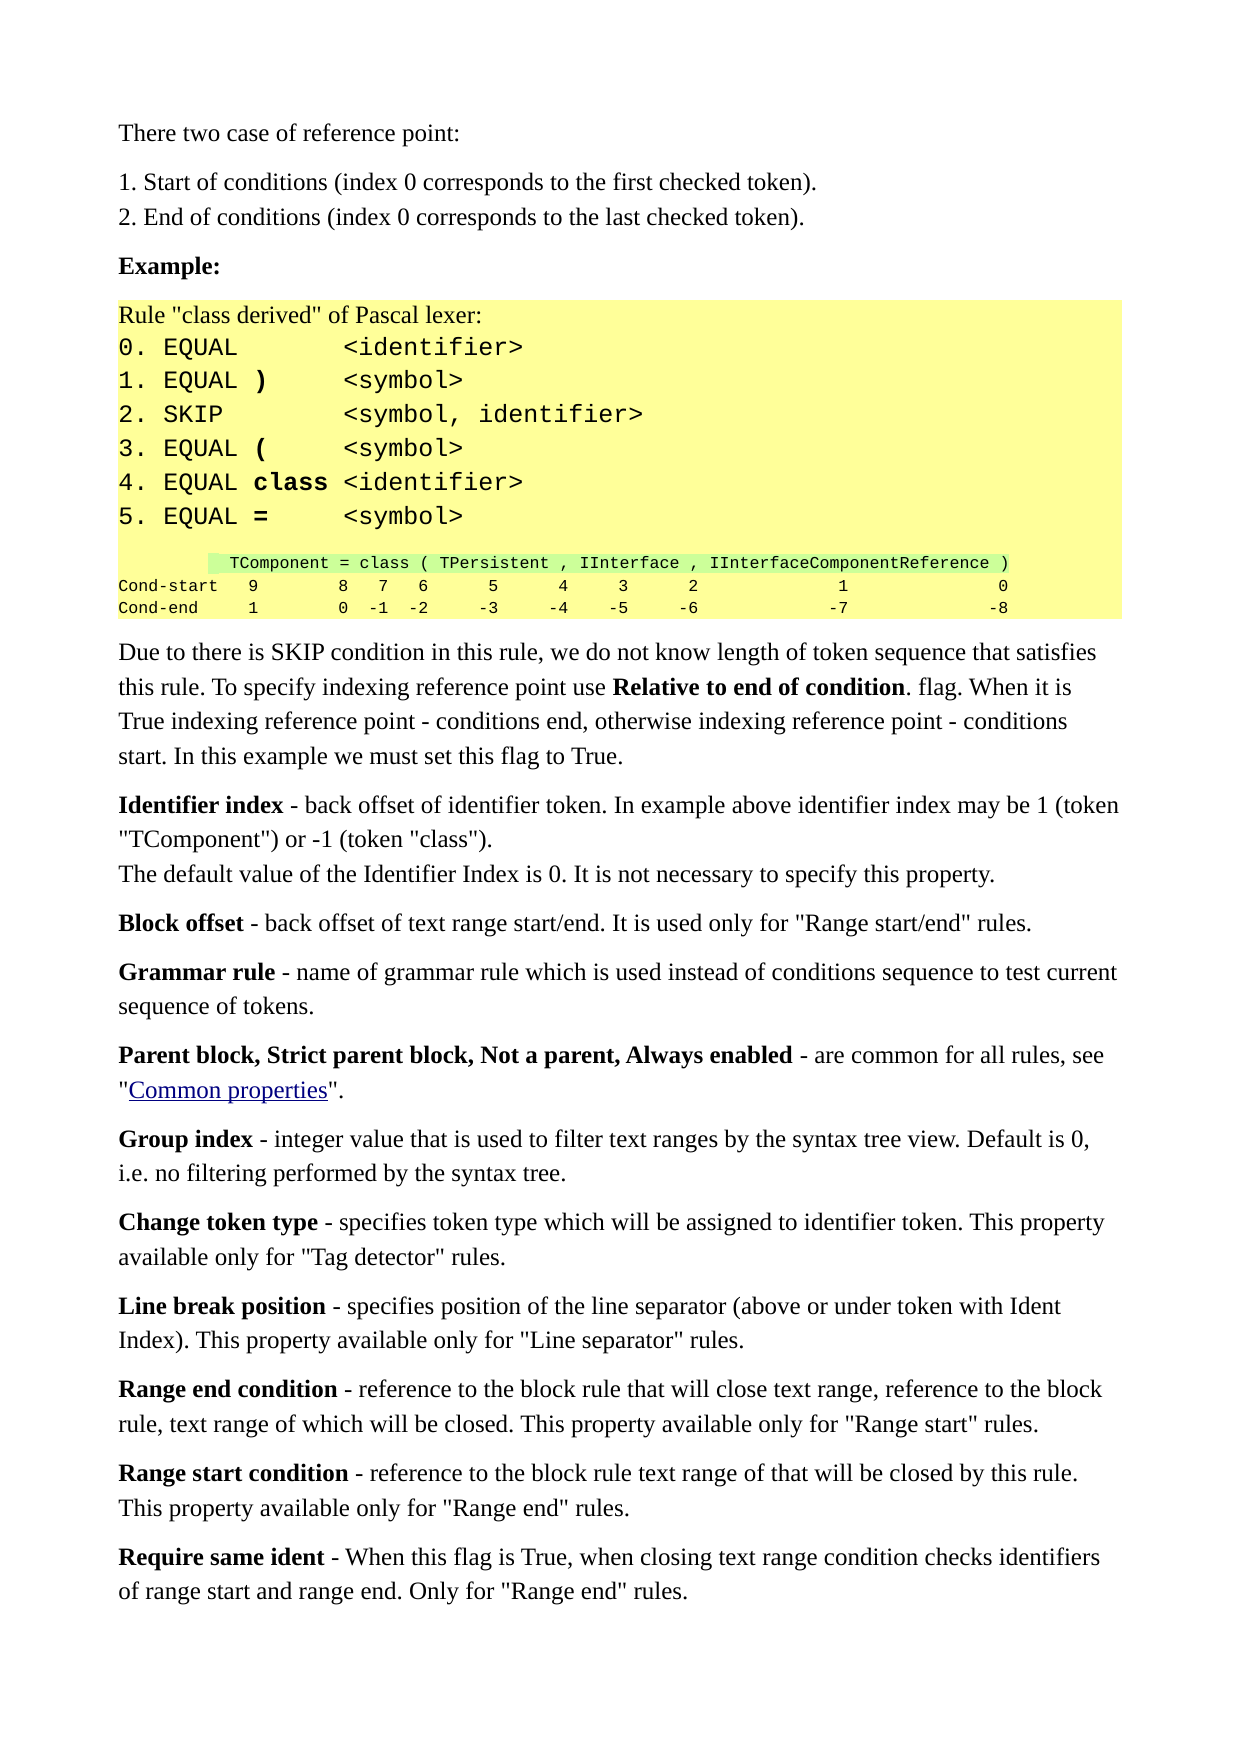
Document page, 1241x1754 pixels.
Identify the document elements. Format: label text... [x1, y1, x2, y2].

text TComponent = class ( TPersistent , IInterface , IInterfaceComponentReference ) Cond-start 9 8 7 6 5 4 3 2 1 0 Cond-end 1 0 -1 -2 -3 -4 -5 -6 -7 -8 [118, 552, 1122, 619]
text Range start condition - reference to the block rule text range of that will be closed by this rule. This property available only for "Range end" rules. [118, 1458, 1122, 1521]
text Due to there is SKIP condition in this rule, we do not know length of token sequence that satisfies this rule. To specify indexing reference point use Relative to end of condition. flag. When it is True indexing reference point - conditions end, otherwise indexing reference point - conditions start. In this example we must set this flag to True. [118, 637, 1122, 769]
text Group index - integer value that is used to filter text ranges by the syntax tree view. Default is 0, i.e. no filtering performed by the syntax tree. [118, 1124, 1122, 1187]
text Grammar rule - name of grammar rule which is used instead of conditions sequence to test current sequence of tokens. [118, 957, 1122, 1020]
text Require same ident - When this flag is True, when closing text range condition checks identifiers of range start and range end. Only for "Range end" rules. [118, 1542, 1122, 1605]
text Range end condition - reference to the block rule that will close text range, reference to the block rule, text range of which will be closed. This property available only for "Range start" rules. [118, 1374, 1122, 1438]
text Identifier index - back offset of identifier token. In example above identifier index may be 1 (token "TComponent") or -1 (token "class"). The default value of the Identifier Index is 0. It is not necessary to specify this property. [118, 790, 1122, 887]
text 1. Start of conditions (index 0 corresponds to the first checked token). 2. End of conditions (index 0 corresponds to the last checked token). [118, 167, 1122, 230]
text Example: [118, 251, 1122, 279]
text There two case of reference point: [118, 118, 1122, 147]
text Change token type - specifies token type which will be assigned to identifier token. This property available only for "Tag detector" rules. [118, 1207, 1122, 1271]
text Parent block, Strict parent block, Not a parent, Always enabled - are common for all rules, see "Common properties". [118, 1040, 1122, 1104]
text Line break position - specifies position of the line separator (above or under token with Ident Index). This property available only for "Line separator" rules. [118, 1291, 1122, 1354]
text Rule "class derived" of Pascal lexer: 0. EQUAL <identifier> 1. EQUAL ) <symbol> 2. SKIP <symbol, identifier> 3. EQUAL ( <symbol> 4. EQUAL class <identifier> 5. EQUAL = <symbol> [118, 300, 1122, 532]
text Block offset - back offset of text range start/end. It is used only for "Range start/end" rules. [118, 908, 1122, 937]
